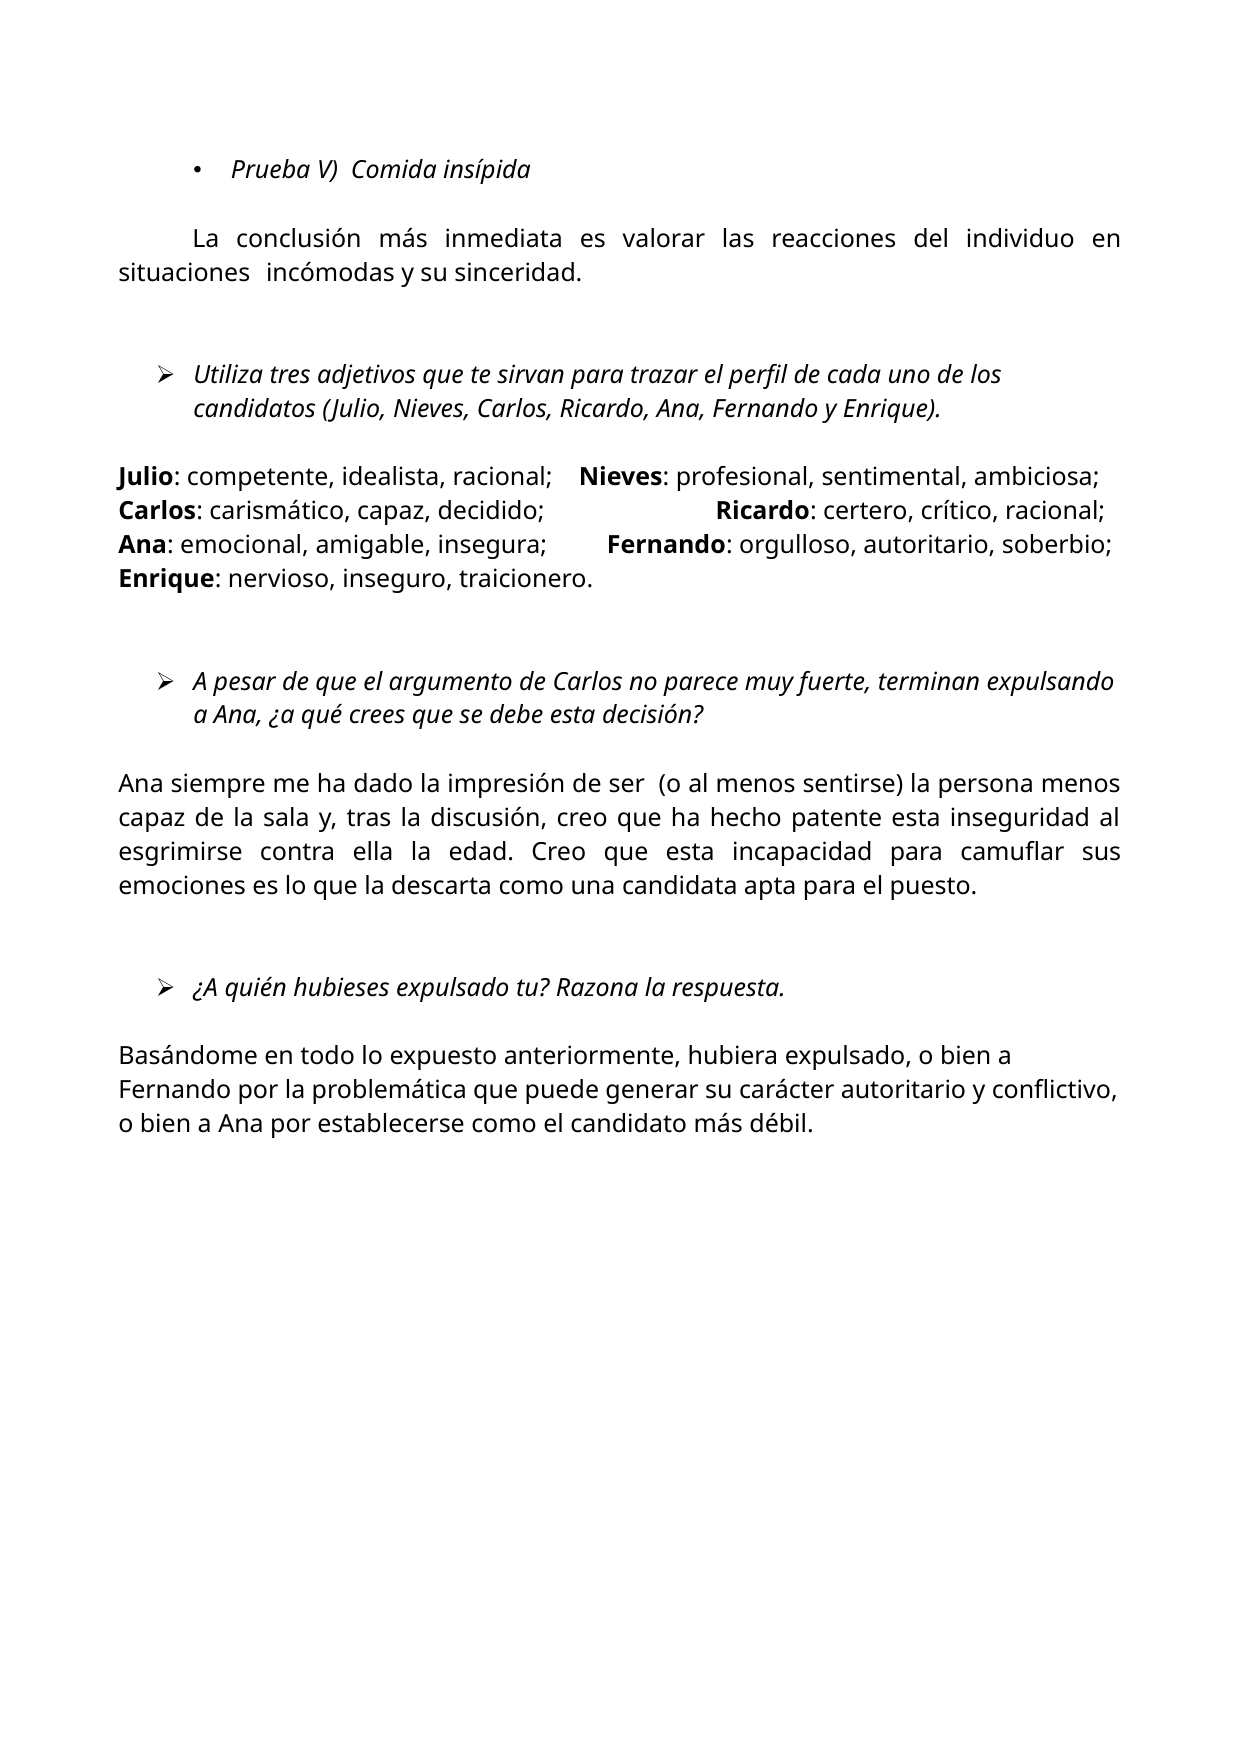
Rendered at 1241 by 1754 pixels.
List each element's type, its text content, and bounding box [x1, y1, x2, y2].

list ¿A quién hubieses expulsado tu? Razona la respuesta. [156, 970, 1122, 1004]
list Utiliza tres adjetivos que te sirvan para trazar el perfil de cada uno de los candidatos (Julio, Nieves, Carlos, Ricardo, Ana, Fernando y Enrique). [156, 357, 1122, 425]
list A pesar de que el argumento de Carlos no parece muy fuerte, terminan expulsando a Ana, ¿a qué crees que se debe esta decisión? [156, 663, 1122, 731]
text Carlos: carismático, capaz, decidido; Ricardo: certero, crítico, racional; [118, 493, 1122, 527]
text Enrique: nervioso, inseguro, traicionero. [118, 561, 1122, 595]
text La conclusión más inmediata es valorar las reacciones del individuo en situaciones incómodas y su sinceridad. [118, 220, 1122, 288]
text Basándome en todo lo expuesto anteriormente, hubiera expulsado, o bien a Fernando por la problemática que puede generar su carácter autoritario y conflictivo, o bien a Ana por establecerse como el candidato más débil. [118, 1038, 1122, 1140]
list Prueba V) Comida insípida [193, 152, 1122, 186]
text Julio: competente, idealista, racional; Nieves: profesional, sentimental, ambiciosa; [118, 459, 1122, 493]
text Ana: emocional, amigable, insegura; Fernando: orgulloso, autoritario, soberbio; [118, 527, 1122, 561]
text Ana siempre me ha dado la impresión de ser (o al menos sentirse) la persona menos capaz de la sala y, tras la discusión, creo que ha hecho patente esta inseguridad al esgrimirse contra ella la edad. Creo que esta incapacidad para camuflar sus emociones es lo que la descarta como una candidata apta para el puesto. [118, 765, 1122, 902]
